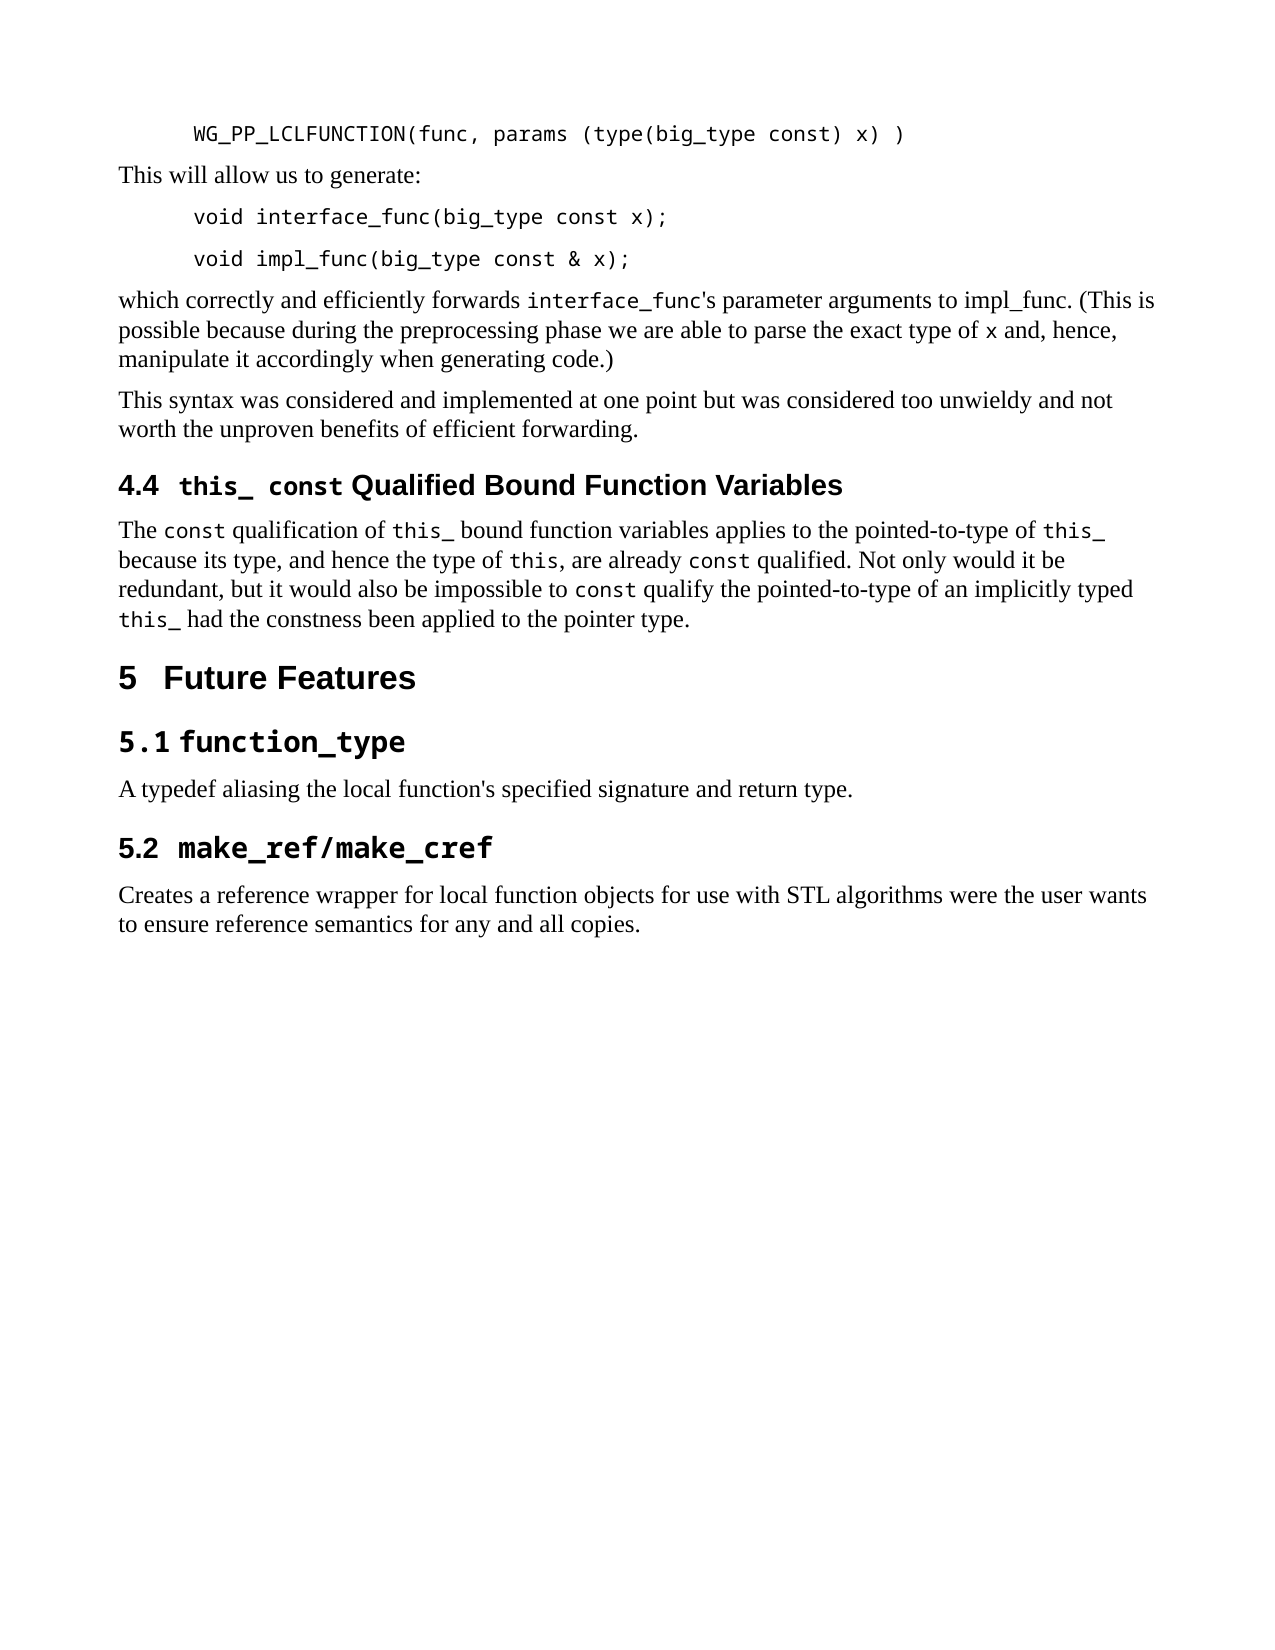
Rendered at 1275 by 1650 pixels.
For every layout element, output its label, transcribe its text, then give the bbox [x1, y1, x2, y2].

subtitle Future Features [118, 658, 1157, 697]
text void impl_func(big_type const & x); [118, 243, 1157, 273]
text The const qualification of this_ bound function variables applies to the pointed-to-type of this_ because its type, and hence the type of this, are already const qualified. Not only would it be redundant, but it would also be impossible to const qualify the pointed-to-type of an implicitly typed this_ had the constness been applied to the pointer type. [118, 515, 1157, 633]
subtitle make_ref/make_cref [118, 828, 1157, 867]
text Creates a reference wrapper for local function objects for use with STL algorithms were the user wants to ensure reference semantics for any and all copies. [118, 880, 1157, 937]
text This will allow us to generate: [118, 160, 1157, 189]
text which correctly and efficiently forwards interface_func's parameter arguments to impl_func. (This is possible because during the preprocessing phase we are able to parse the exact type of x and, hence, manipulate it accordingly when generating code.) [118, 285, 1157, 373]
subtitle function_type [118, 722, 1157, 761]
text WG_PP_LCLFUNCTION(func, params (type(big_type const) x) ) [118, 118, 1157, 148]
subtitle this_ const Qualified Bound Function Variables [118, 468, 1157, 503]
text This syntax was considered and implemented at one point but was considered too unwieldy and not worth the unproven benefits of efficient forwarding. [118, 386, 1157, 443]
text A typedef aliasing the local function's specified signature and return type. [118, 774, 1157, 803]
text void interface_func(big_type const x); [118, 201, 1157, 231]
